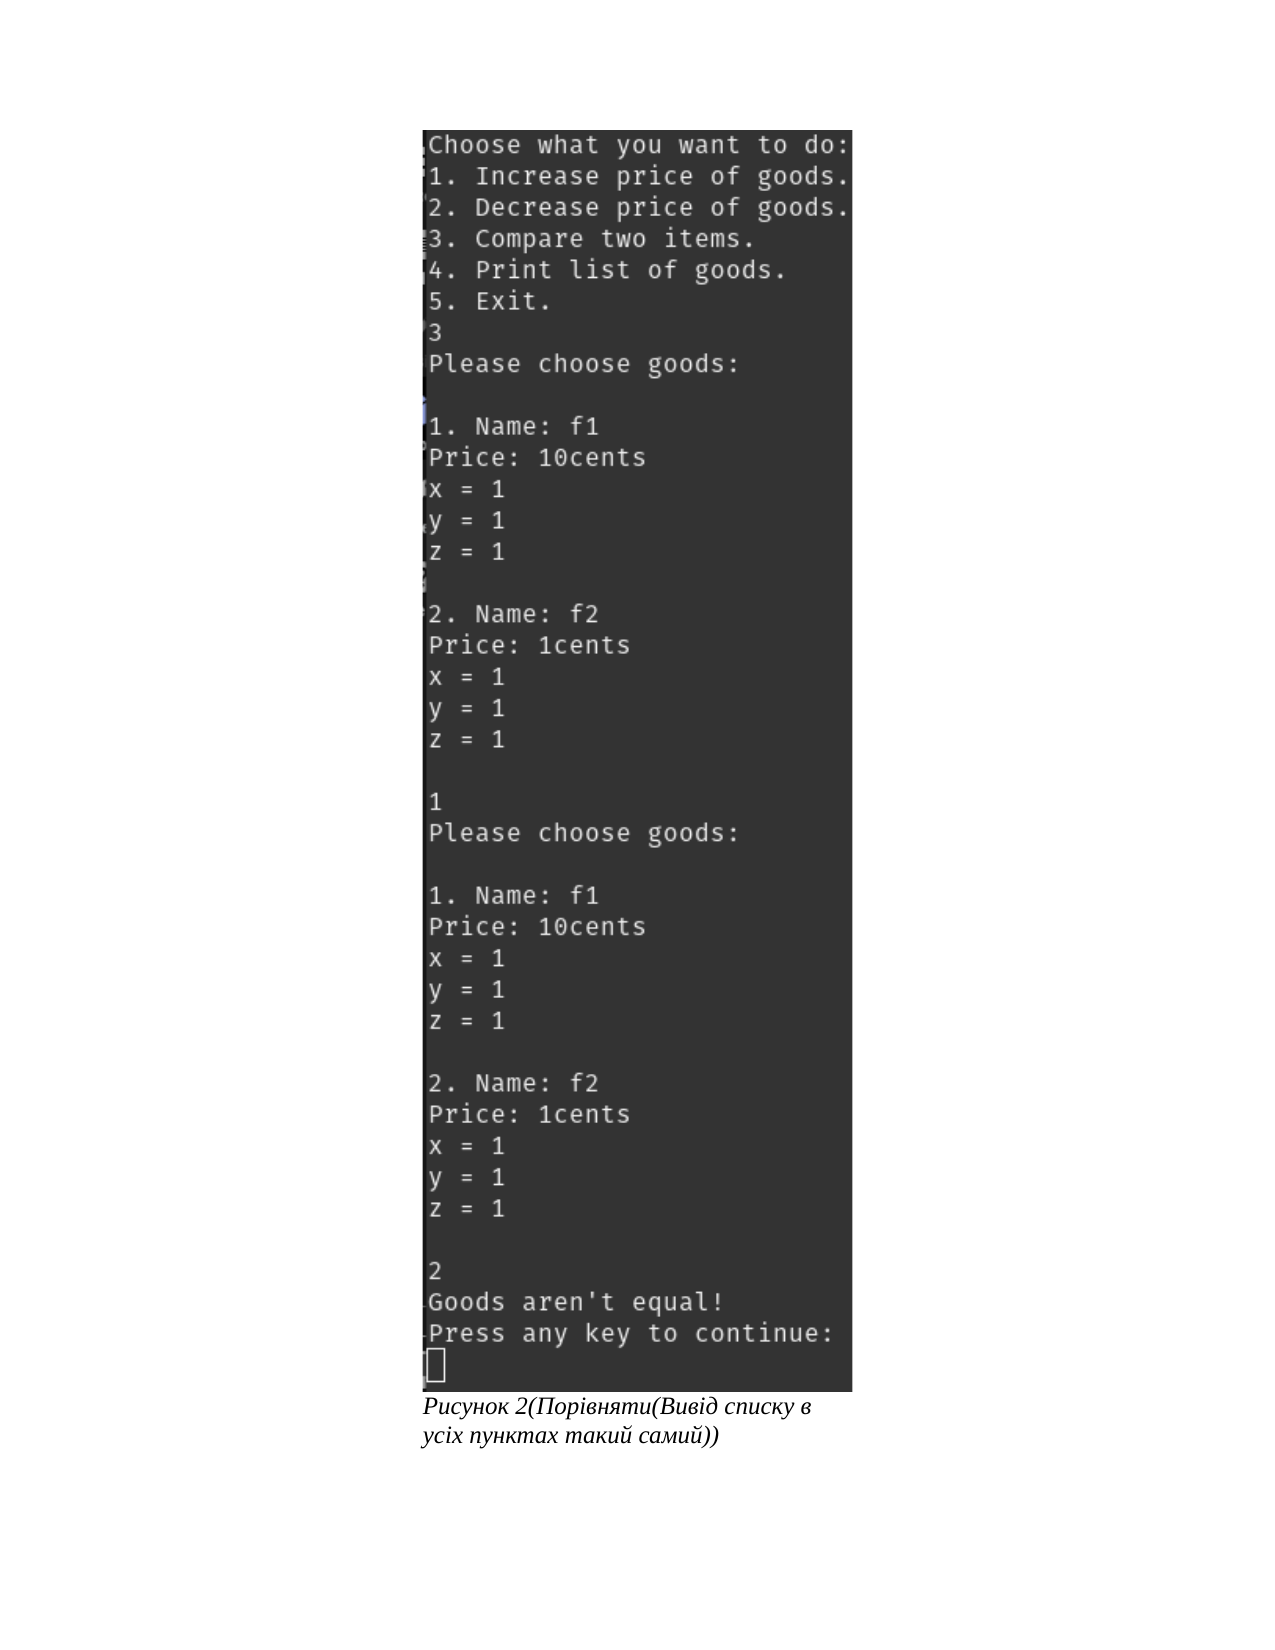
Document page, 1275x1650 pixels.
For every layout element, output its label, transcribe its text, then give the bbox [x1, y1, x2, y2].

text Рисунок 2(Порівняти(Вивід списку в усіх пунктах такий самий)) [423, 1392, 852, 1449]
picture [422, 130, 853, 1392]
